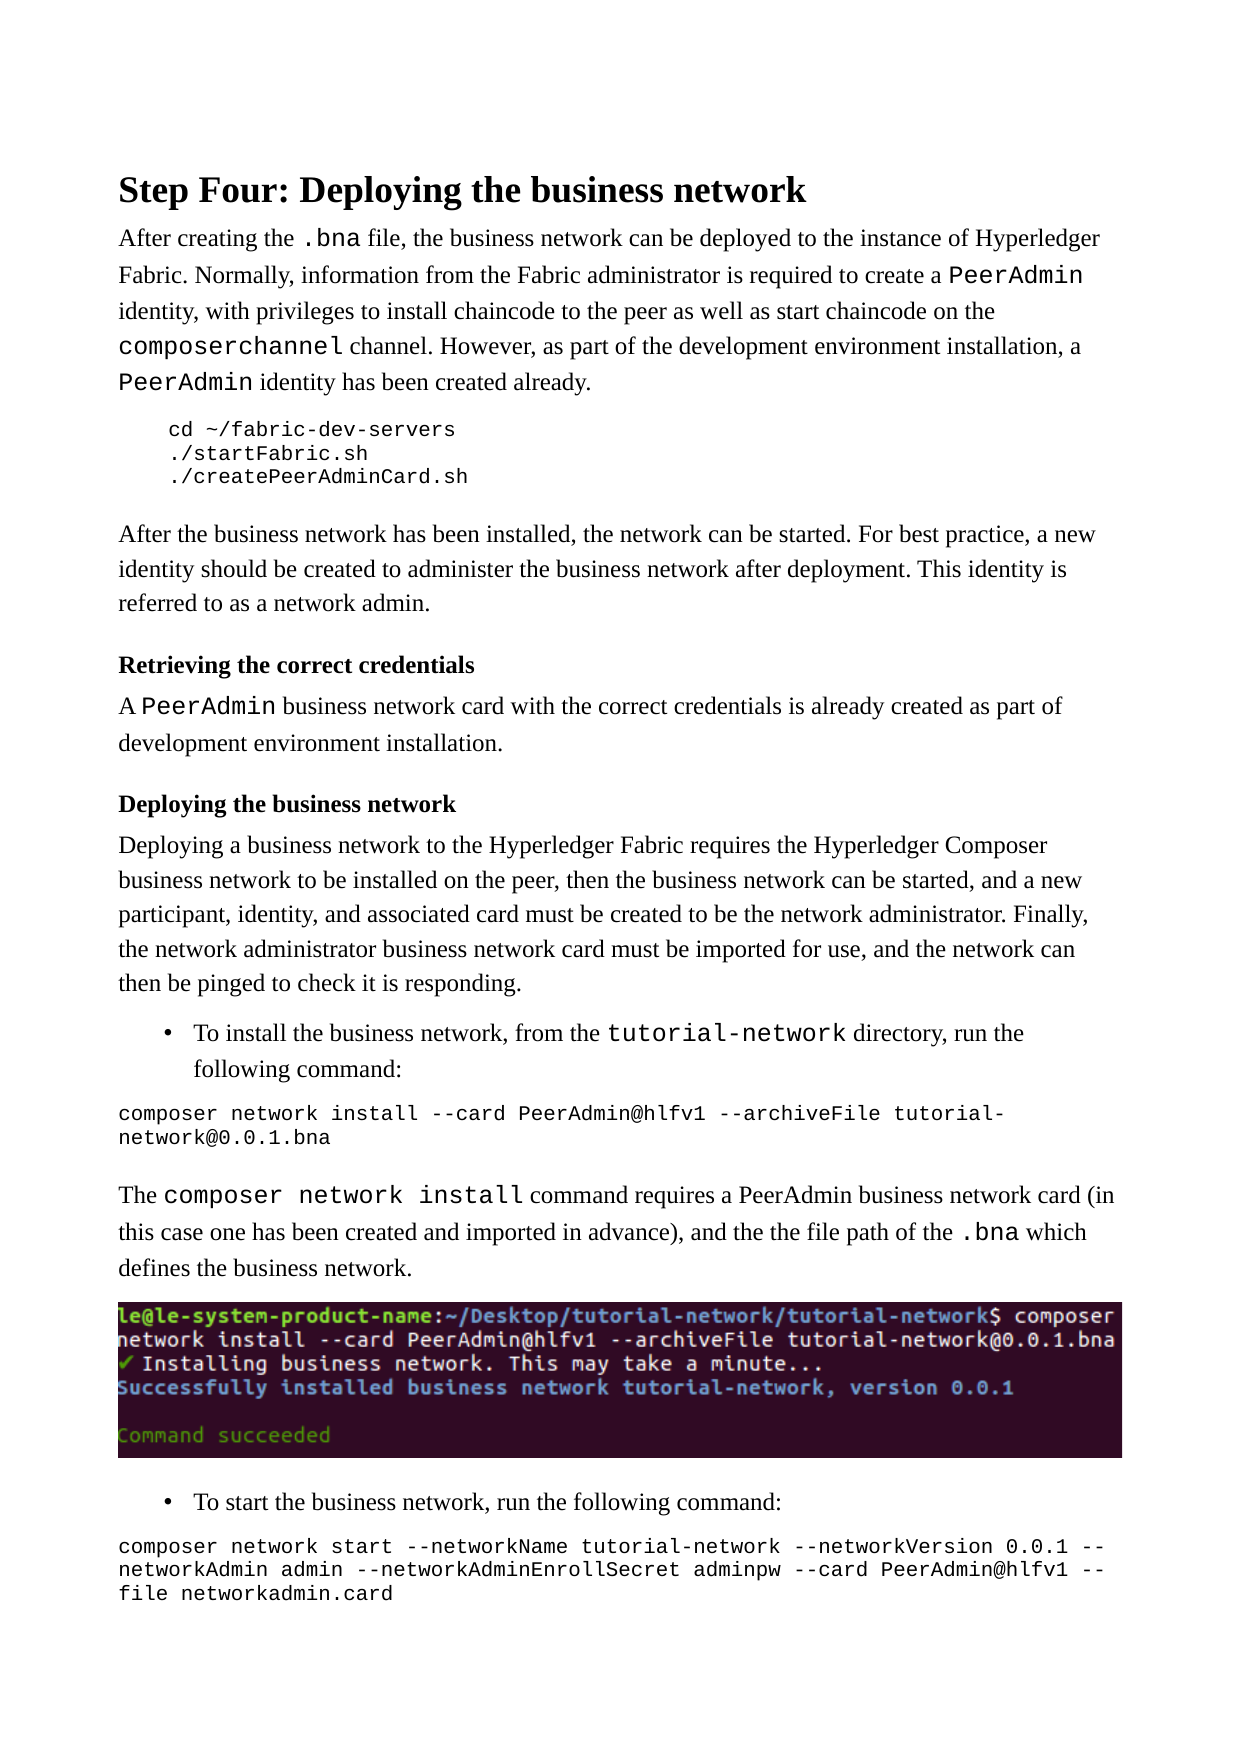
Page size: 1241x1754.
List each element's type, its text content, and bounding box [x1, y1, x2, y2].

list To install the business network, from the tutorial-network directory, run the following command: [164, 1018, 1122, 1083]
text A PeerAdmin business network card with the correct credentials is already created as part of development environment installation. [118, 691, 1122, 757]
text The composer network install command requires a PeerAdmin business network card (in this case one has been created and imported in advance), and the the file path of the .bna which defines the business network. [118, 1180, 1122, 1282]
text composer network start --networkName tutorial-network --networkVersion 0.0.1 --networkAdmin admin --networkAdminEnrollSecret adminpw --card PeerAdmin@hlfv1 --file networkadmin.card [118, 1536, 1122, 1607]
subtitle Step Four: Deploying the business network [118, 168, 1122, 211]
text ./startFabric.sh [118, 443, 1122, 466]
text Deploying a business network to the Hyperledger Fabric requires the Hyperledger Composer business network to be installed on the peer, then the business network can be started, and a new participant, identity, and associated card must be created to be the network administrator. Finally, the network administrator business network card must be imported for use, and the network can then be pinged to check it is responding. [118, 831, 1122, 997]
text After creating the .bna file, the business network can be deployed to the instance of Hyperledger Fabric. Normally, information from the Fabric administrator is required to create a PeerAdmin identity, with privileges to install chaincode to the peer as well as start chaincode on the composerchannel channel. However, as part of the development environment installation, a PeerAdmin identity has been created already. [118, 223, 1122, 398]
picture [118, 1302, 1123, 1458]
list To start the business network, run the following command: [164, 1487, 1122, 1516]
text After the business network has been installed, the network can be started. For best practice, a new identity should be created to administer the business network after deployment. This identity is referred to as a network admin. [118, 519, 1122, 617]
text cd ~/fabric-dev-servers [118, 419, 1122, 443]
text ./createPeerAdminCard.sh [118, 466, 1122, 490]
subtitle Deploying the business network [118, 789, 1122, 818]
text composer network install --card PeerAdmin@hlfv1 --archiveFile tutorial-network@0.0.1.bna [118, 1103, 1122, 1151]
subtitle Retrieving the correct credentials [118, 650, 1122, 679]
